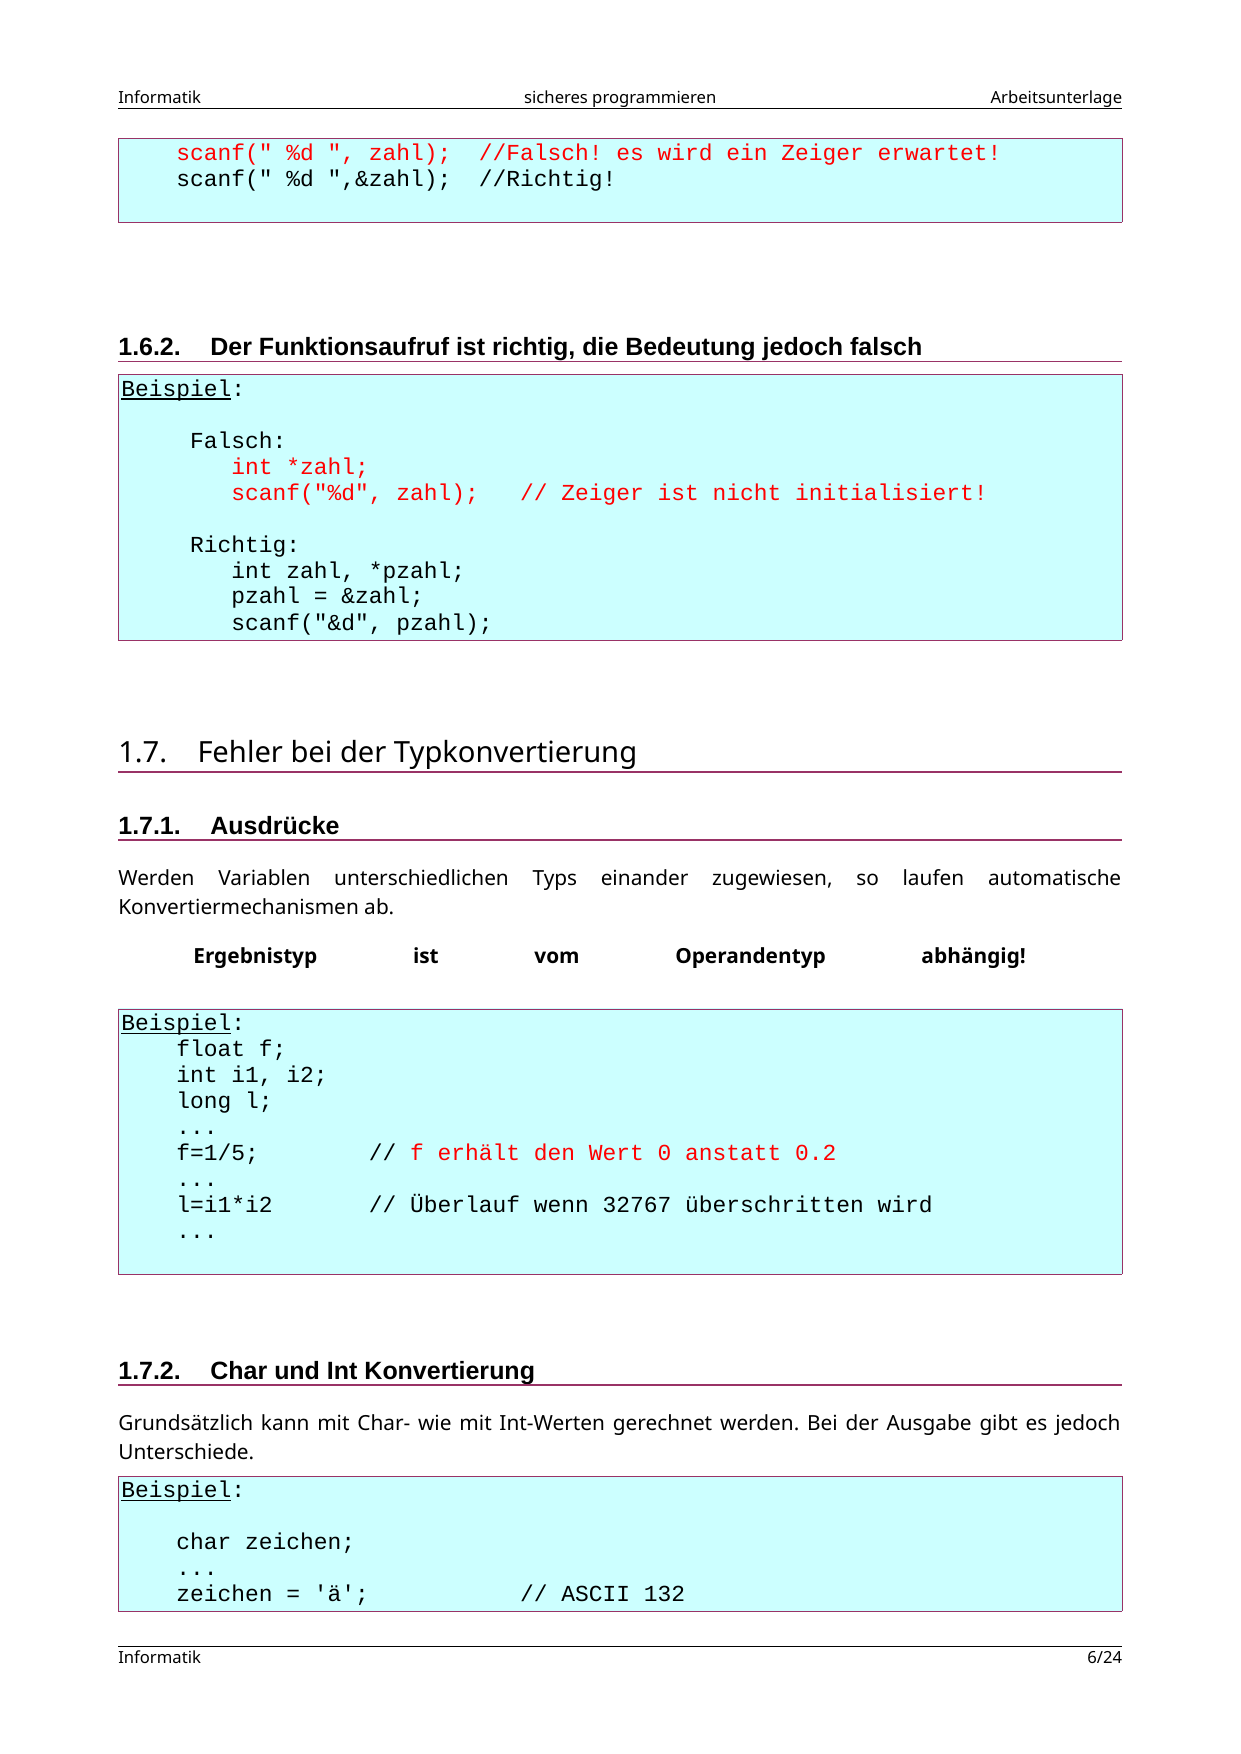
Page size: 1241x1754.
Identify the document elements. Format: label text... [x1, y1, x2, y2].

text Beispiel: float f; int i1, i2; long l; ... f=1/5; // f erhält den Wert 0 anstatt 0.2 ... l=i1*i2 // Überlauf wenn 32767 überschritten wird ... [119, 1010, 1122, 1274]
subtitle Ausdrücke [118, 811, 1122, 839]
text scanf(" %d ", zahl); //Falsch! es wird ein Zeiger erwartet! scanf(" %d ",&zahl); //Richtig! [119, 139, 1122, 222]
subtitle Fehler bei der Typkonvertierung [118, 732, 1122, 771]
subtitle Char und Int Konvertierung [118, 1356, 1122, 1384]
text Beispiel: Falsch: int *zahl; scanf("%d", zahl); // Zeiger ist nicht initialisiert! [119, 375, 1122, 504]
text Richtig: int zahl, *pzahl; pzahl = &zahl; scanf("&d", pzahl); [119, 530, 1122, 640]
text Ergebnistyp ist vom Operandentyp abhängig! [193, 941, 1122, 998]
text Werden Variablen unterschiedlichen Typs einander zugewiesen, so laufen automatische Konvertiermechanismen ab. [118, 863, 1122, 920]
text Grundsätzlich kann mit Char- wie mit Int-Werten gerechnet werden. Bei der Ausgabe gibt es jedoch Unterschiede. [118, 1408, 1122, 1465]
text Beispiel: char zeichen; ... zeichen = 'ä'; // ASCII 132 [119, 1477, 1122, 1611]
subtitle Der Funktionsaufruf ist richtig, die Bedeutung jedoch falsch [118, 332, 1122, 361]
